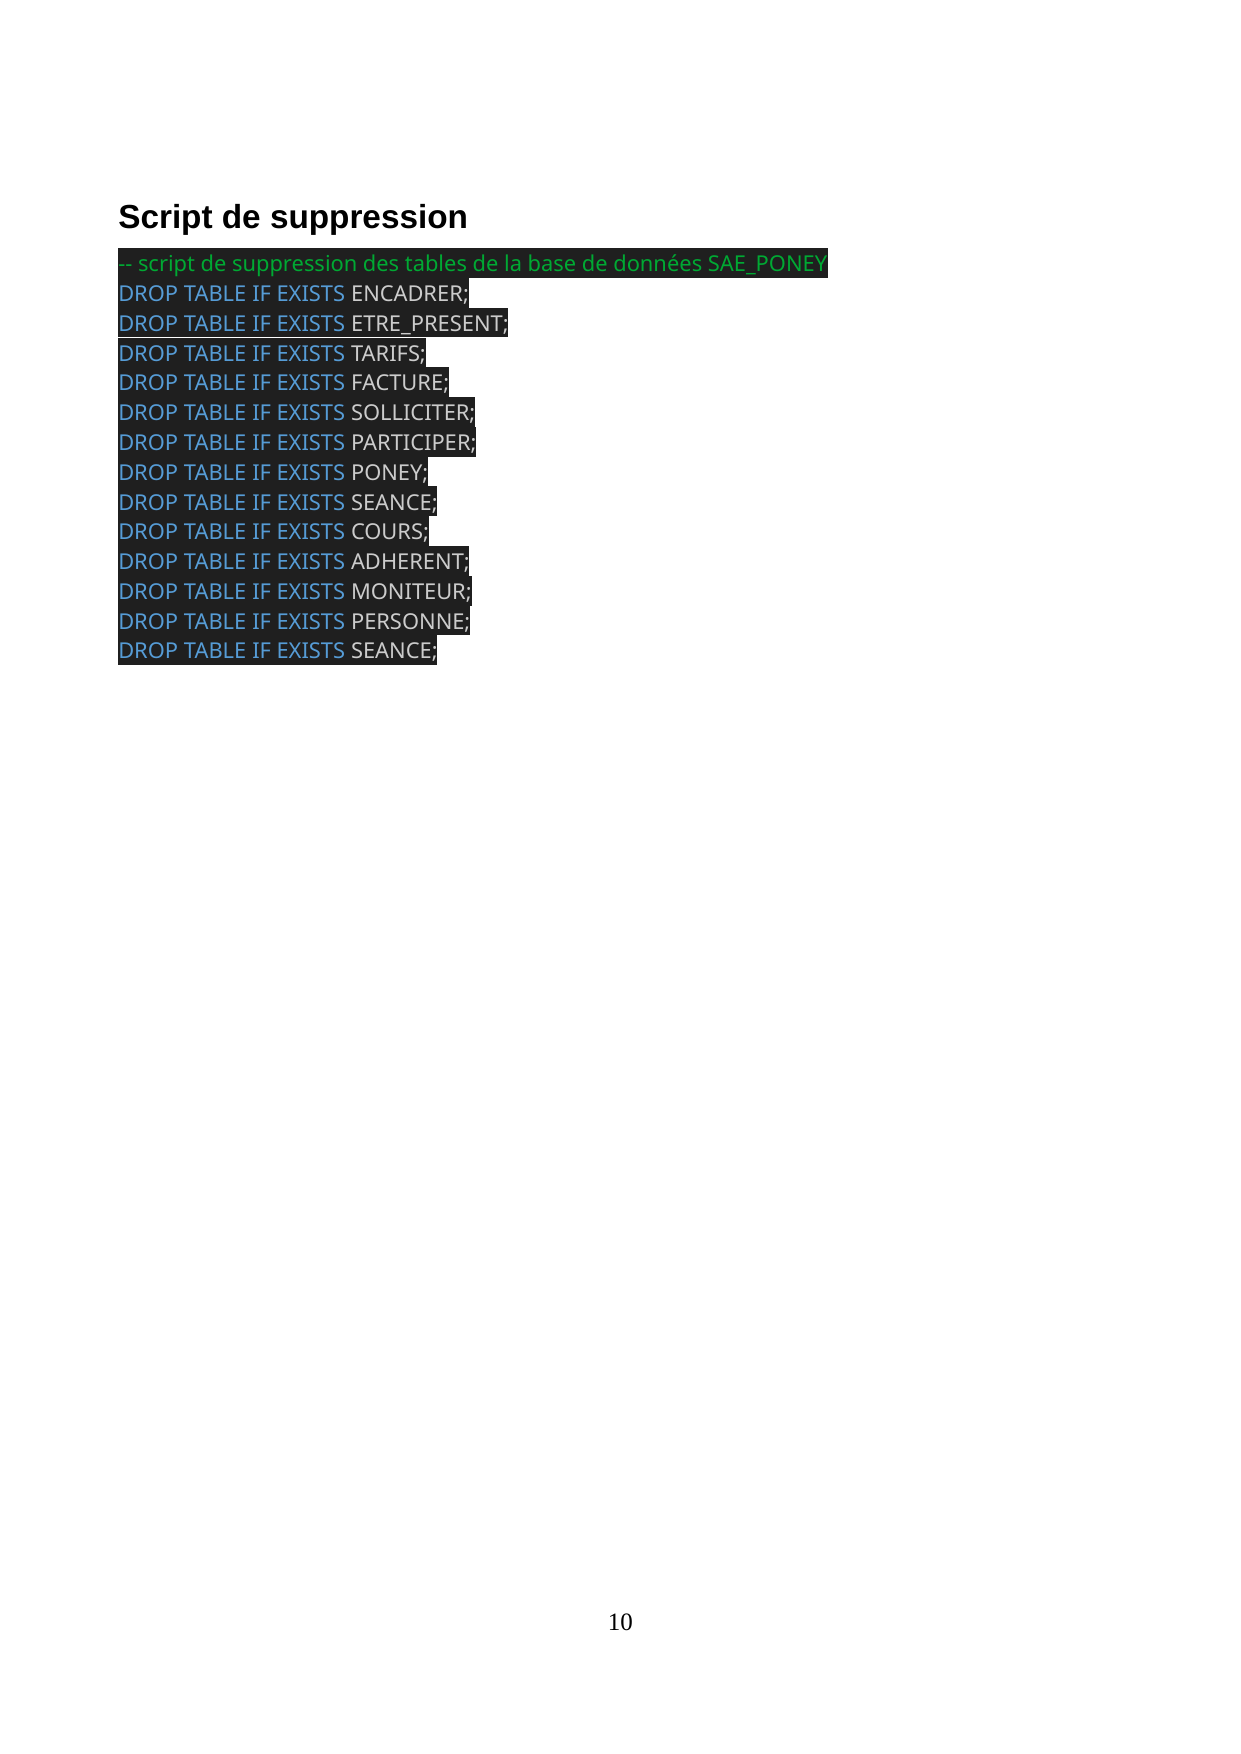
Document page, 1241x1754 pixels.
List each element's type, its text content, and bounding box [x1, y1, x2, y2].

text DROP TABLE IF EXISTS COURS; [118, 516, 1122, 546]
text DROP TABLE IF EXISTS MONITEUR; [118, 576, 1122, 606]
text DROP TABLE IF EXISTS ADHERENT; [118, 546, 1122, 576]
text DROP TABLE IF EXISTS PARTICIPER; [118, 427, 1122, 457]
subtitle Script de suppression [118, 197, 1122, 236]
text DROP TABLE IF EXISTS FACTURE; [118, 367, 1122, 397]
text DROP TABLE IF EXISTS SOLLICITER; [118, 397, 1122, 427]
text DROP TABLE IF EXISTS SEANCE; [118, 635, 1122, 665]
text DROP TABLE IF EXISTS SEANCE; [118, 486, 1122, 516]
text DROP TABLE IF EXISTS TARIFS; [118, 337, 1122, 367]
text DROP TABLE IF EXISTS PERSONNE; [118, 606, 1122, 635]
text DROP TABLE IF EXISTS ETRE_PRESENT; [118, 308, 1122, 337]
text DROP TABLE IF EXISTS ENCADRER; [118, 278, 1122, 308]
text DROP TABLE IF EXISTS PONEY; [118, 457, 1122, 486]
text -- script de suppression des tables de la base de données SAE_PONEY [118, 248, 1122, 278]
